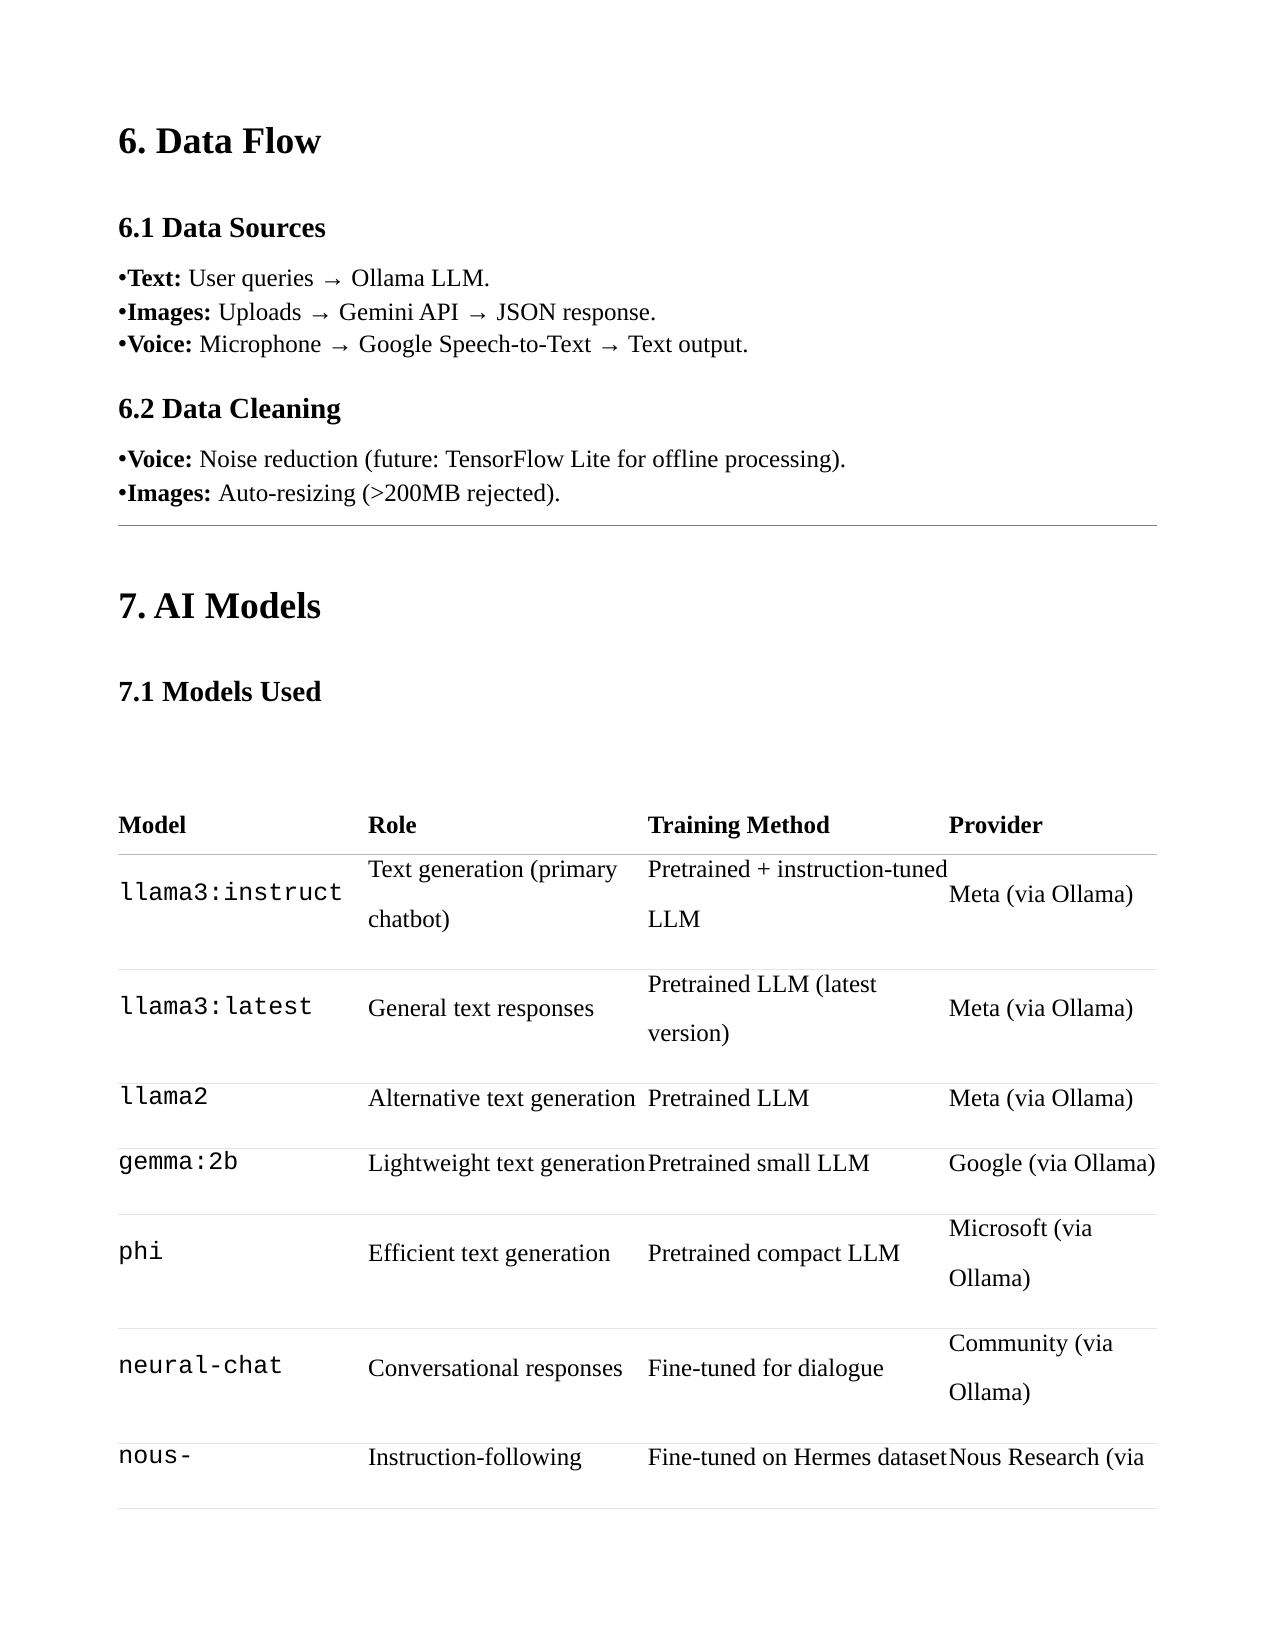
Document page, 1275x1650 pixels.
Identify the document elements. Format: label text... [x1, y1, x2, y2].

table_cell Pretrained compact LLM [648, 1215, 949, 1328]
list Images: Auto-resizing (>200MB rejected). [118, 478, 1157, 506]
table_cell llama3:latest [118, 970, 368, 1083]
list Voice: Microphone → Google Speech-to-Text → Text output. [118, 329, 1157, 358]
list Text: User queries → Ollama LLM. [118, 263, 1157, 292]
subtitle 7. AI Models [118, 583, 1157, 626]
table_cell Microsoft (via Ollama) [949, 1215, 1157, 1328]
subtitle 6. Data Flow [118, 118, 1157, 161]
table_cell Pretrained + instruction-tuned LLM [648, 855, 949, 969]
table_cell llama3:instruct [118, 855, 368, 969]
table_cell Community (via Ollama) [949, 1329, 1157, 1442]
table_cell Nous Research (via Ollama) [949, 1444, 1157, 1507]
table_header Model [118, 810, 368, 854]
table_cell General text responses [368, 970, 648, 1083]
table_cell gemma:2b [118, 1149, 368, 1213]
table_cell Meta (via Ollama) [949, 970, 1157, 1083]
table_cell Fine-tuned for dialogue [648, 1329, 949, 1442]
table_header Role [368, 810, 648, 854]
table_cell Efficient text generation [368, 1215, 648, 1328]
subtitle 6.2 Data Cleaning [118, 391, 1157, 424]
table_cell Conversational responses [368, 1329, 648, 1442]
table_cell nous- [118, 1444, 368, 1507]
table_cell Pretrained small LLM [648, 1149, 949, 1213]
table_header Training Method [648, 810, 949, 854]
table_cell Meta (via Ollama) [949, 855, 1157, 969]
table_cell neural-chat [118, 1329, 368, 1442]
table_cell Google (via Ollama) [949, 1149, 1157, 1213]
table_cell Pretrained LLM [648, 1084, 949, 1148]
table_cell Alternative text generation [368, 1084, 648, 1148]
table_cell phi [118, 1215, 368, 1328]
subtitle 6.1 Data Sources [118, 210, 1157, 243]
table_header Provider [949, 810, 1157, 854]
table_cell Text generation (primary chatbot) [368, 855, 648, 969]
table_cell Instruction-following [368, 1444, 648, 1507]
list Images: Uploads → Gemini API → JSON response. [118, 297, 1157, 325]
table_cell llama2 [118, 1084, 368, 1148]
table_cell Lightweight text generation [368, 1149, 648, 1213]
list Voice: Noise reduction (future: TensorFlow Lite for offline processing). [118, 444, 1157, 473]
table_cell Fine-tuned on Hermes dataset [648, 1444, 949, 1507]
table_cell Pretrained LLM (latest version) [648, 970, 949, 1083]
table_cell Meta (via Ollama) [949, 1084, 1157, 1148]
subtitle 7.1 Models Used [118, 674, 1157, 708]
